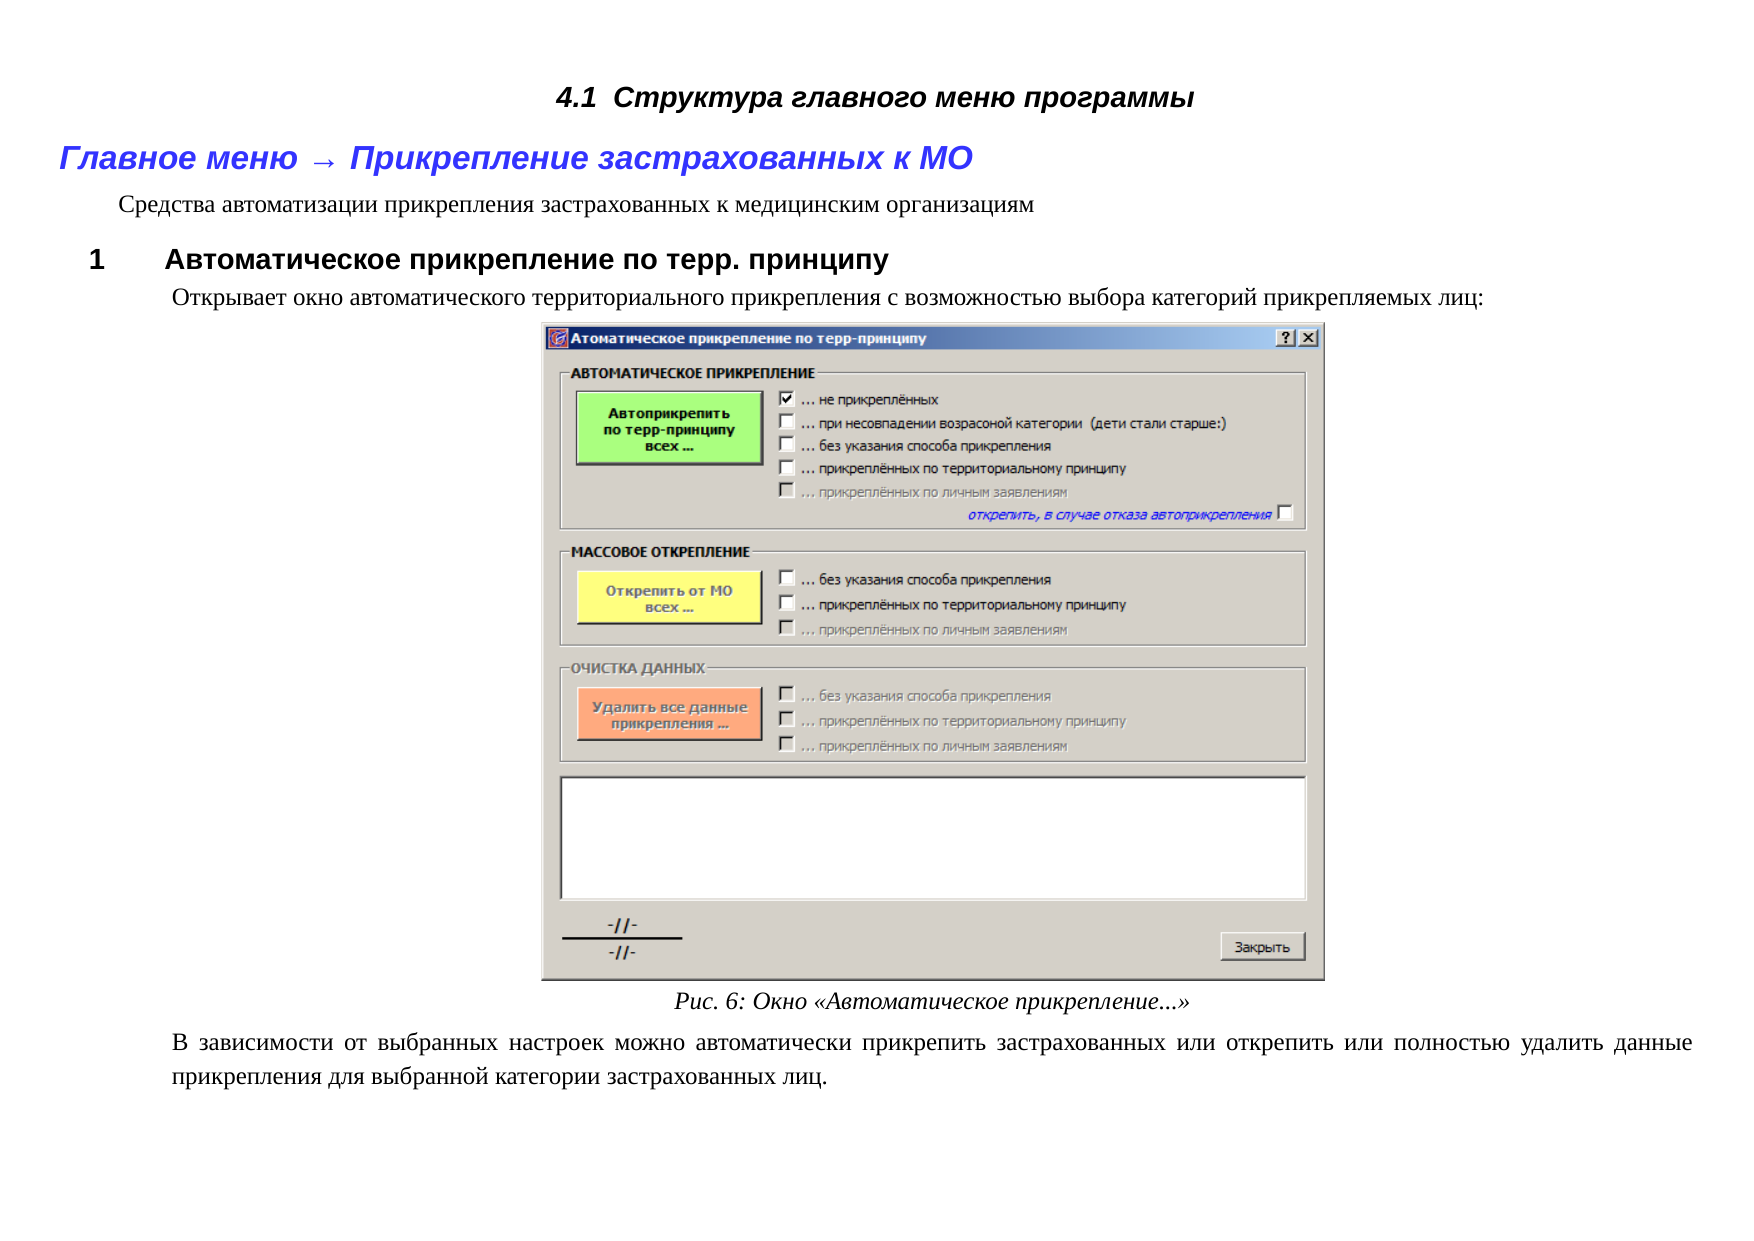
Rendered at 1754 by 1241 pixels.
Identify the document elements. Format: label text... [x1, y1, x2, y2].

subtitle Главное меню → Прикрепление застрахованных к МО [59, 138, 1695, 177]
list В зависимости от выбранных настроек можно автоматически прикрепить застрахованных или открепить или полностью удалить данные прикрепления для выбранной категории застрахованных лиц. [134, 1027, 1695, 1090]
list Открывает окно автоматического территориального прикрепления с возможностью выбора категорий прикрепляемых лиц: [134, 282, 1695, 311]
list Рис. 6: Окно «Автоматическое прикрепление...» [541, 981, 1325, 1015]
subtitle Структура главного меню программы [177, 80, 1577, 113]
text Средства автоматизации прикрепления застрахованных к медицинским организациям [59, 189, 1695, 218]
picture [541, 322, 1325, 981]
subtitle Автоматическое прикрепление по терр. принципу [59, 242, 1695, 276]
